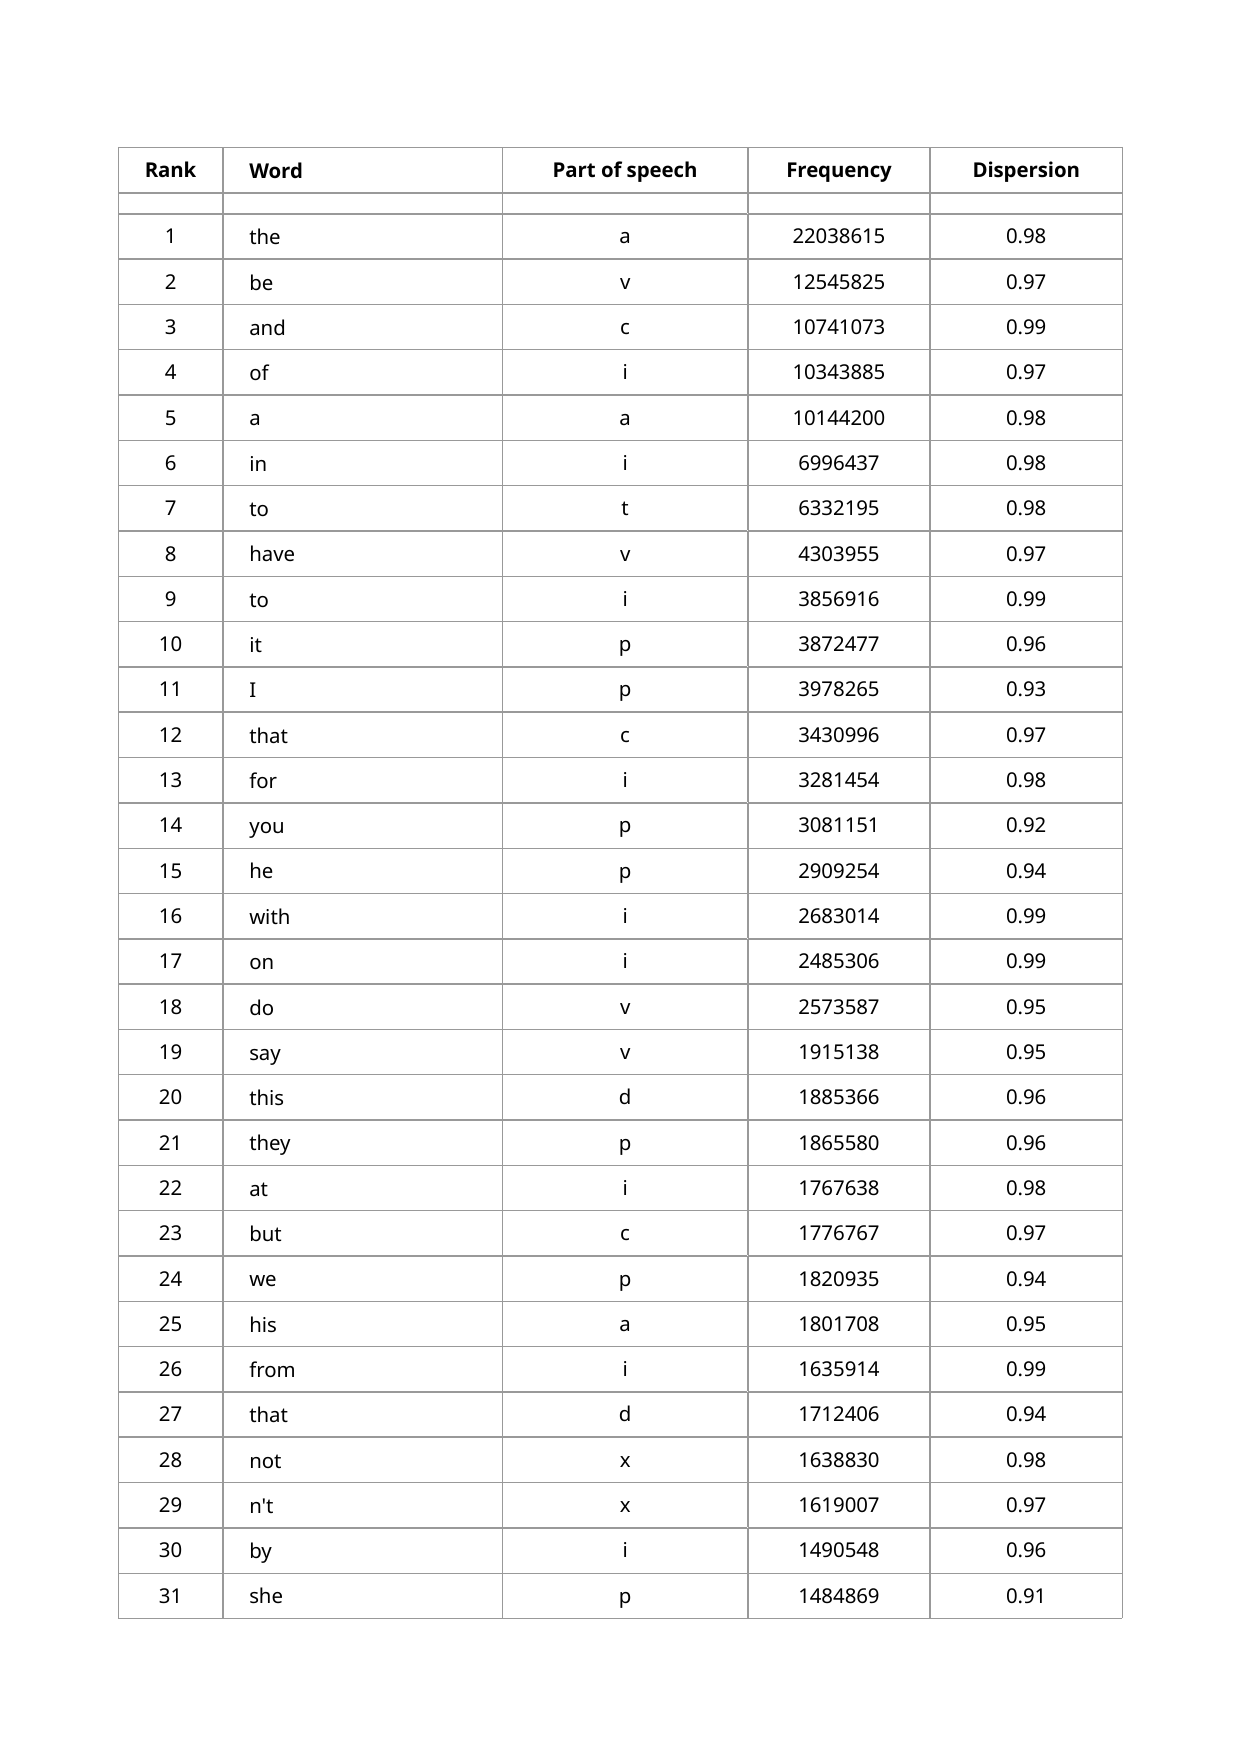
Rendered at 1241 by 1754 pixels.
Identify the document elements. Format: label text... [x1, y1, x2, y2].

table_cell 6996437 [749, 441, 929, 485]
table_cell [931, 194, 1122, 213]
table_cell by [224, 1529, 502, 1572]
table_cell have [224, 532, 502, 576]
table_cell 23 [119, 1211, 222, 1255]
table_cell 0.97 [931, 532, 1122, 576]
table_cell 30 [119, 1529, 222, 1572]
table_cell 1712406 [749, 1393, 929, 1436]
table_cell i [503, 758, 747, 802]
table_cell 5 [119, 396, 222, 439]
table_cell 17 [119, 940, 222, 983]
table_cell i [503, 1529, 747, 1572]
table_cell 0.98 [931, 441, 1122, 485]
table_cell 8 [119, 532, 222, 576]
table_cell 6 [119, 441, 222, 485]
table_cell a [503, 1302, 747, 1346]
table_cell 12 [119, 713, 222, 757]
table_cell i [503, 894, 747, 938]
table_cell 25 [119, 1302, 222, 1346]
table_cell a [503, 215, 747, 258]
table_cell 10343885 [749, 350, 929, 394]
table_cell i [503, 1166, 747, 1210]
table_cell i [503, 441, 747, 485]
table_cell 3081151 [749, 804, 929, 847]
table_cell this [224, 1075, 502, 1119]
table_cell i [503, 577, 747, 621]
table_cell 15 [119, 849, 222, 893]
table_cell 31 [119, 1574, 222, 1618]
table_cell 11 [119, 668, 222, 711]
table_cell v [503, 985, 747, 1029]
table_cell 4 [119, 350, 222, 394]
table_cell 1 [119, 215, 222, 258]
table_cell 0.96 [931, 1529, 1122, 1572]
table_cell but [224, 1211, 502, 1255]
table_cell 2683014 [749, 894, 929, 938]
table_cell i [503, 350, 747, 394]
table_cell 1635914 [749, 1347, 929, 1391]
table_cell 29 [119, 1483, 222, 1527]
table_cell 18 [119, 985, 222, 1029]
table_cell 0.96 [931, 1075, 1122, 1119]
table_cell i [503, 940, 747, 983]
table_cell and [224, 305, 502, 349]
table_cell at [224, 1166, 502, 1210]
table_cell be [224, 260, 502, 304]
table_header Rank [119, 148, 222, 192]
table_cell a [224, 396, 502, 439]
table_cell p [503, 1574, 747, 1618]
table_cell 0.95 [931, 1302, 1122, 1346]
table_cell it [224, 622, 502, 666]
table_cell 1885366 [749, 1075, 929, 1119]
table_cell 26 [119, 1347, 222, 1391]
table_cell v [503, 260, 747, 304]
table_cell 0.95 [931, 985, 1122, 1029]
table_cell p [503, 849, 747, 893]
table_cell 3 [119, 305, 222, 349]
table_cell 0.93 [931, 668, 1122, 711]
table_cell d [503, 1393, 747, 1436]
table_cell 0.99 [931, 894, 1122, 938]
table_cell she [224, 1574, 502, 1618]
table_cell 0.94 [931, 1257, 1122, 1301]
table_cell from [224, 1347, 502, 1391]
table_cell 0.99 [931, 940, 1122, 983]
table_cell 6332195 [749, 486, 929, 530]
table_cell 1638830 [749, 1438, 929, 1482]
table_cell p [503, 622, 747, 666]
table_cell 28 [119, 1438, 222, 1482]
table_cell 0.94 [931, 849, 1122, 893]
table_cell [503, 194, 747, 213]
table_cell 1915138 [749, 1030, 929, 1074]
table_cell 0.98 [931, 1166, 1122, 1210]
table_cell 0.99 [931, 577, 1122, 621]
table_cell t [503, 486, 747, 530]
table_cell p [503, 1257, 747, 1301]
table_cell 0.98 [931, 396, 1122, 439]
table_cell 3872477 [749, 622, 929, 666]
table_cell 0.98 [931, 486, 1122, 530]
table_cell 13 [119, 758, 222, 802]
table_cell of [224, 350, 502, 394]
table_cell 0.94 [931, 1393, 1122, 1436]
table_cell a [503, 396, 747, 439]
table_header Dispersion [931, 148, 1122, 192]
table_cell 20 [119, 1075, 222, 1119]
table_cell 0.97 [931, 350, 1122, 394]
table_cell 10741073 [749, 305, 929, 349]
table_cell 0.91 [931, 1574, 1122, 1618]
table_cell 0.92 [931, 804, 1122, 847]
table_cell 2485306 [749, 940, 929, 983]
table_cell 2909254 [749, 849, 929, 893]
table_cell 0.98 [931, 1438, 1122, 1482]
table_cell 0.97 [931, 260, 1122, 304]
table_cell x [503, 1438, 747, 1482]
table_cell 22 [119, 1166, 222, 1210]
table_cell his [224, 1302, 502, 1346]
table_cell 10 [119, 622, 222, 666]
table_cell 0.96 [931, 622, 1122, 666]
table_cell 1801708 [749, 1302, 929, 1346]
table_cell c [503, 1211, 747, 1255]
table_cell 24 [119, 1257, 222, 1301]
table_cell c [503, 305, 747, 349]
table_cell 0.99 [931, 305, 1122, 349]
table_cell the [224, 215, 502, 258]
table_cell on [224, 940, 502, 983]
table_cell p [503, 804, 747, 847]
table_cell 1490548 [749, 1529, 929, 1572]
table_cell 1776767 [749, 1211, 929, 1255]
table_cell say [224, 1030, 502, 1074]
table_cell 4303955 [749, 532, 929, 576]
table_cell d [503, 1075, 747, 1119]
table_cell n't [224, 1483, 502, 1527]
table_cell that [224, 713, 502, 757]
table_cell 2 [119, 260, 222, 304]
table_cell 27 [119, 1393, 222, 1436]
table_cell 7 [119, 486, 222, 530]
table_cell 3978265 [749, 668, 929, 711]
table_cell 0.99 [931, 1347, 1122, 1391]
table_cell p [503, 668, 747, 711]
table_cell 0.98 [931, 758, 1122, 802]
table_cell in [224, 441, 502, 485]
table_cell to [224, 486, 502, 530]
table_header Part of speech [503, 148, 747, 192]
table_cell for [224, 758, 502, 802]
table_cell 21 [119, 1121, 222, 1164]
table_cell 1865580 [749, 1121, 929, 1164]
table_cell 1484869 [749, 1574, 929, 1618]
table_cell v [503, 532, 747, 576]
table_cell do [224, 985, 502, 1029]
table_cell he [224, 849, 502, 893]
table_cell 2573587 [749, 985, 929, 1029]
table_cell to [224, 577, 502, 621]
table_cell 3430996 [749, 713, 929, 757]
table_cell we [224, 1257, 502, 1301]
table_cell 3281454 [749, 758, 929, 802]
table_cell i [503, 1347, 747, 1391]
table_header Frequency [749, 148, 929, 192]
table_cell you [224, 804, 502, 847]
table_cell 3856916 [749, 577, 929, 621]
table_cell 0.97 [931, 1483, 1122, 1527]
table_cell 0.98 [931, 215, 1122, 258]
table_cell they [224, 1121, 502, 1164]
table_cell not [224, 1438, 502, 1482]
table_cell x [503, 1483, 747, 1527]
table_cell 9 [119, 577, 222, 621]
table_cell that [224, 1393, 502, 1436]
table_cell 1820935 [749, 1257, 929, 1301]
table_cell c [503, 713, 747, 757]
table_cell [119, 194, 222, 213]
table_cell 14 [119, 804, 222, 847]
table_header Word [224, 148, 502, 192]
table_cell 1619007 [749, 1483, 929, 1527]
table_cell 0.97 [931, 713, 1122, 757]
table_cell with [224, 894, 502, 938]
table_cell 0.95 [931, 1030, 1122, 1074]
table_cell p [503, 1121, 747, 1164]
table_cell 0.96 [931, 1121, 1122, 1164]
table_cell I [224, 668, 502, 711]
table_cell 12545825 [749, 260, 929, 304]
table_cell 22038615 [749, 215, 929, 258]
table_cell [224, 194, 502, 213]
table_cell 0.97 [931, 1211, 1122, 1255]
table_cell 16 [119, 894, 222, 938]
table_cell 1767638 [749, 1166, 929, 1210]
table_cell v [503, 1030, 747, 1074]
table_cell 10144200 [749, 396, 929, 439]
table_cell 19 [119, 1030, 222, 1074]
table_cell [749, 194, 929, 213]
